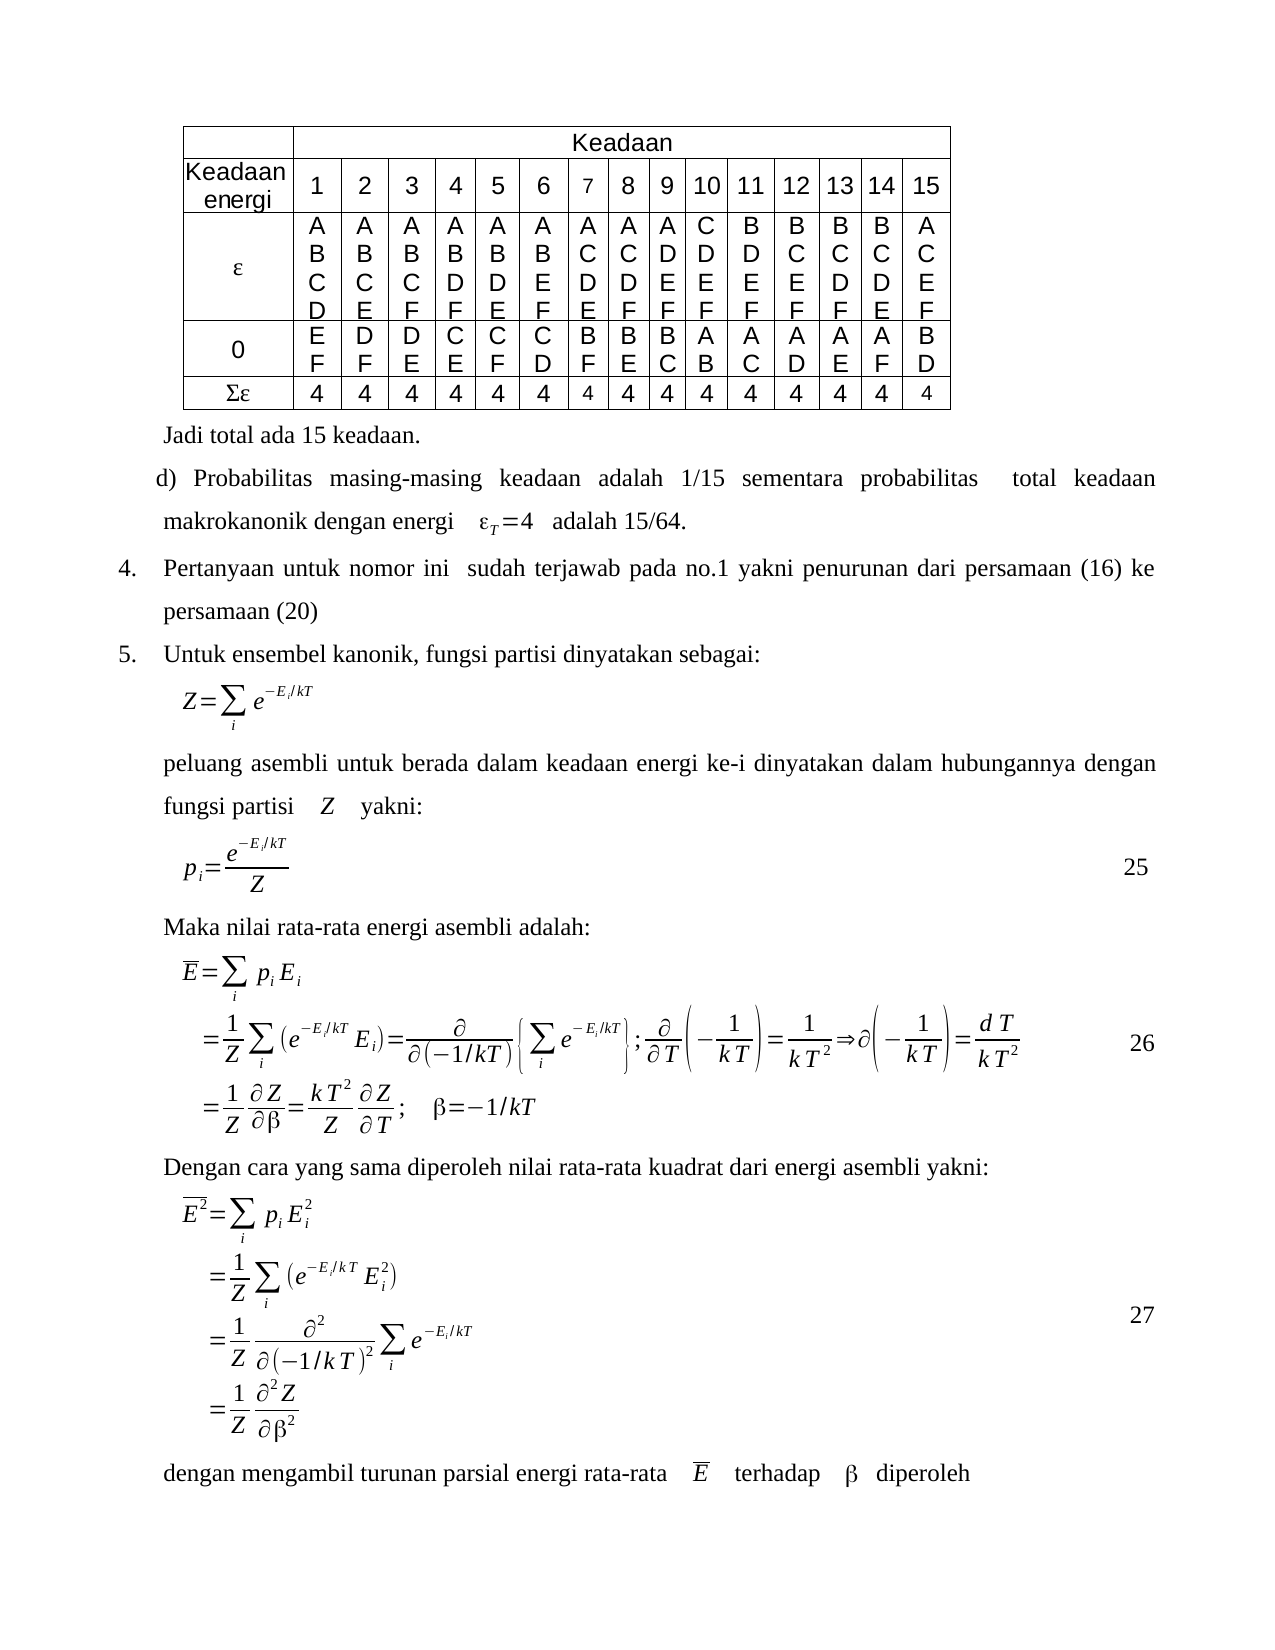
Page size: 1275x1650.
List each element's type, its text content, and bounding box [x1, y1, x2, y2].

list 25 [118, 834, 1157, 897]
list peluang asembli untuk berada dalam keadaan energi ke-i dinyatakan dalam hubungannya dengan fungsi partisi yakni: [118, 748, 1157, 820]
list 27 [118, 1196, 1157, 1444]
list 26 [118, 955, 1157, 1138]
list Dengan cara yang sama diperoleh nilai rata-rata kuadrat dari energi asembli yakni: [118, 1152, 1157, 1181]
list Untuk ensembel kanonik, fungsi partisi dinyatakan sebagai: [118, 639, 1157, 668]
list Probabilitas masing-masing keadaan adalah 1/15 sementara probabilitas total keadaan makrokanonik dengan energi adalah 15/64. [156, 463, 1157, 539]
list dengan mengambil turunan parsial energi rata-rata terhadap diperoleh [118, 1458, 1157, 1488]
list Jadi total ada 15 keadaan. [156, 420, 1157, 449]
list Maka nilai rata-rata energi asembli adalah: [118, 912, 1157, 941]
list Pertanyaan untuk nomor ini sudah terjawab pada no.1 yakni penurunan dari persamaan (16) ke persamaan (20) [118, 553, 1157, 625]
